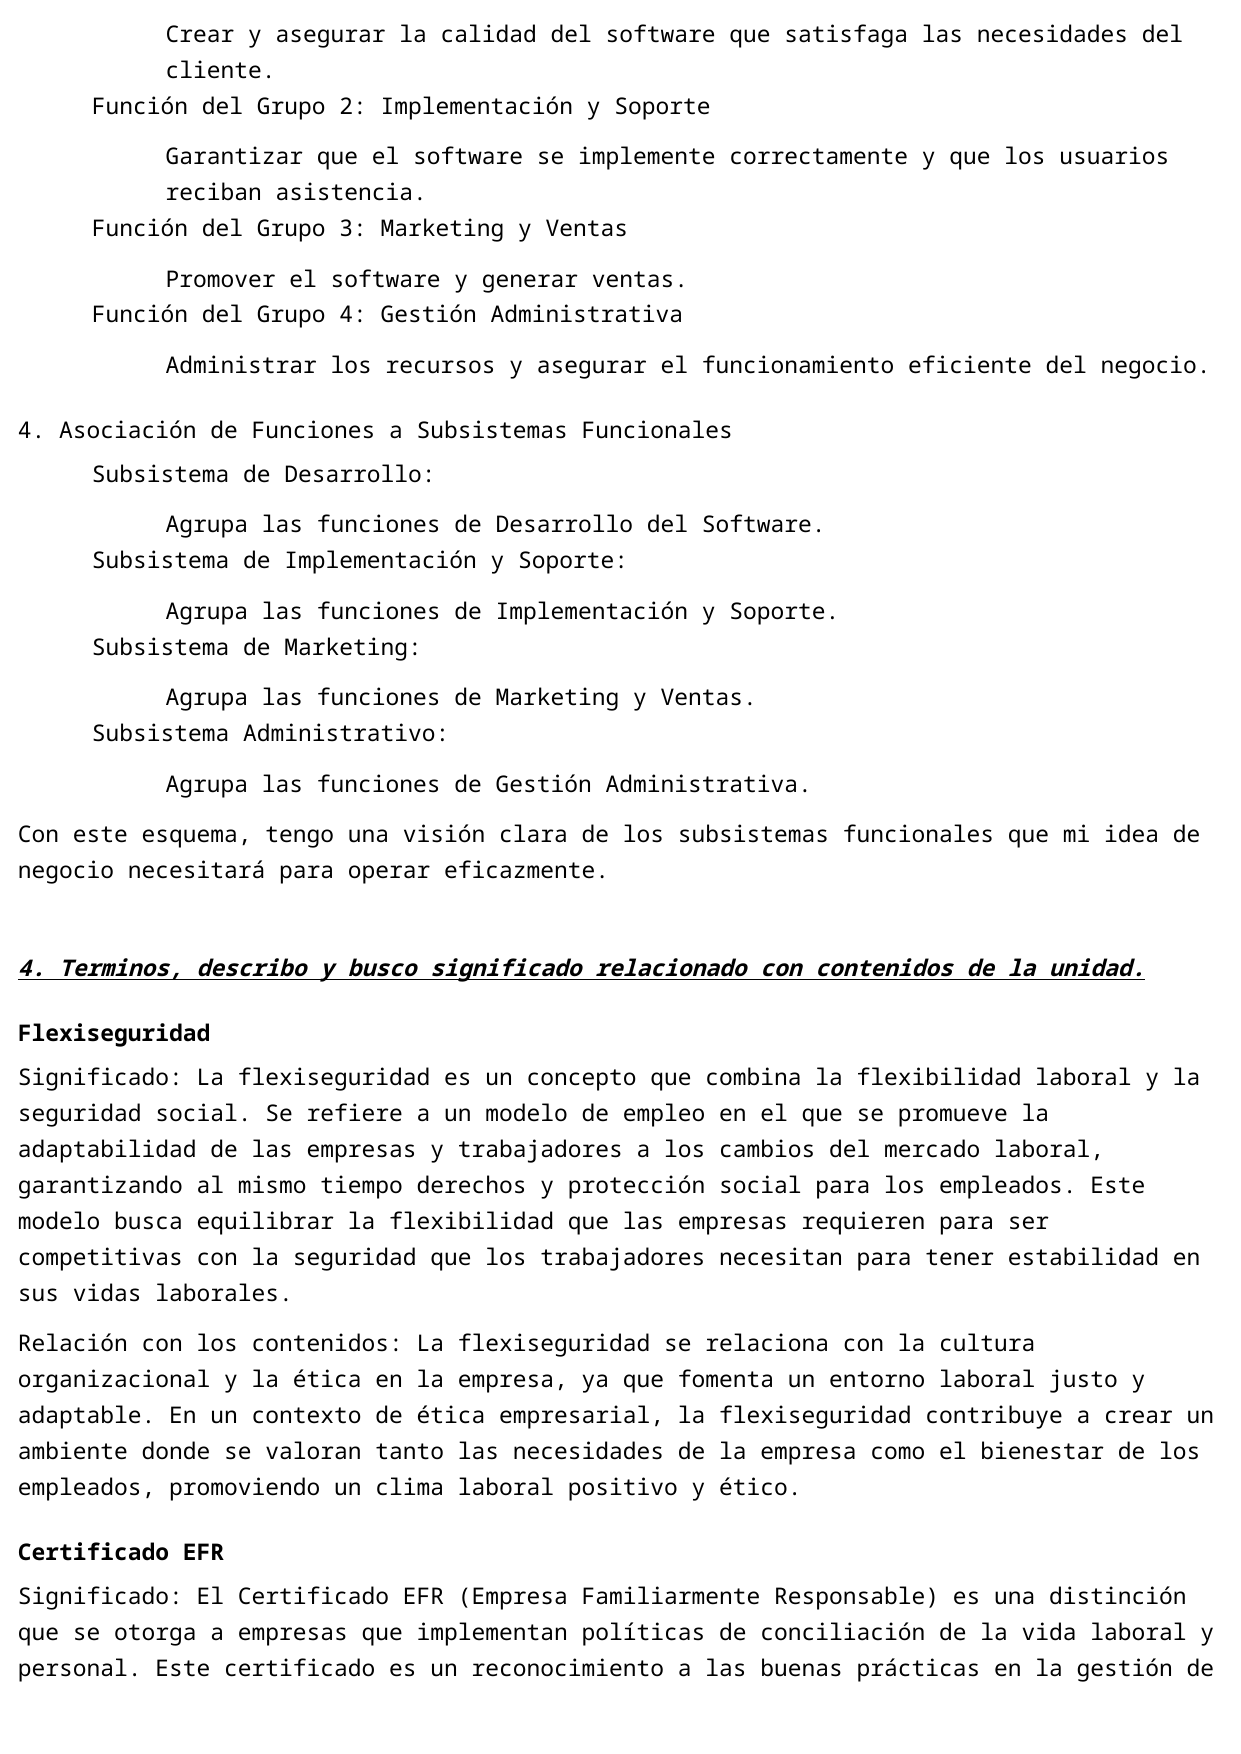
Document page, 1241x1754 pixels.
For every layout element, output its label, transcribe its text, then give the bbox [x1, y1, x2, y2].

list Crear y asegurar la calidad del software que satisfaga las necesidades del cliente. [136, 18, 1222, 85]
text 4. Terminos, describo y busco significado relacionado con contenidos de la unidad. [18, 952, 1222, 983]
list Agrupa las funciones de Marketing y Ventas. [136, 681, 1222, 712]
subtitle Flexiseguridad [18, 1017, 1222, 1049]
text Significado: La flexiseguridad es un concepto que combina la flexibilidad laboral y la seguridad social. Se refiere a un modelo de empleo en el que se promueve la adaptabilidad de las empresas y trabajadores a los cambios del mercado laboral, garantizando al mismo tiempo derechos y protección social para los empleados. Este modelo busca equilibrar la flexibilidad que las empresas requieren para ser competitivas con la seguridad que los trabajadores necesitan para tener estabilidad en sus vidas laborales. [18, 1061, 1222, 1308]
list Subsistema de Desarrollo: [62, 458, 1222, 489]
subtitle 4. Asociación de Funciones a Subsistemas Funcionales [18, 414, 1222, 445]
list Agrupa las funciones de Gestión Administrativa. [136, 768, 1222, 799]
list Subsistema Administrativo: [62, 717, 1222, 748]
list Función del Grupo 3: Marketing y Ventas [62, 212, 1222, 243]
list Agrupa las funciones de Desarrollo del Software. [136, 508, 1222, 539]
text Con este esquema, tengo una visión clara de los subsistemas funcionales que mi idea de negocio necesitará para operar eficazmente. [18, 818, 1222, 885]
list Promover el software y generar ventas. [136, 262, 1222, 294]
list Función del Grupo 4: Gestión Administrativa [62, 298, 1222, 330]
text Relación con los contenidos: La flexiseguridad se relaciona con la cultura organizacional y la ética en la empresa, ya que fomenta un entorno laboral justo y adaptable. En un contexto de ética empresarial, la flexiseguridad contribuye a crear un ambiente donde se valoran tanto las necesidades de la empresa como el bienestar de los empleados, promoviendo un clima laboral positivo y ético. [18, 1327, 1222, 1502]
list Subsistema de Marketing: [62, 631, 1222, 662]
list Subsistema de Implementación y Soporte: [62, 544, 1222, 576]
list Agrupa las funciones de Implementación y Soporte. [136, 595, 1222, 626]
list Función del Grupo 2: Implementación y Soporte [62, 89, 1222, 121]
list Garantizar que el software se implemente correctamente y que los usuarios reciban asistencia. [136, 140, 1222, 207]
subtitle Certificado EFR [18, 1536, 1222, 1567]
list Administrar los recursos y asegurar el funcionamiento eficiente del negocio. [136, 349, 1222, 380]
text Significado: El Certificado EFR (Empresa Familiarmente Responsable) es una distinción que se otorga a empresas que implementan políticas de conciliación de la vida laboral y personal. Este certificado es un reconocimiento a las buenas prácticas en la gestión de [18, 1580, 1222, 1683]
